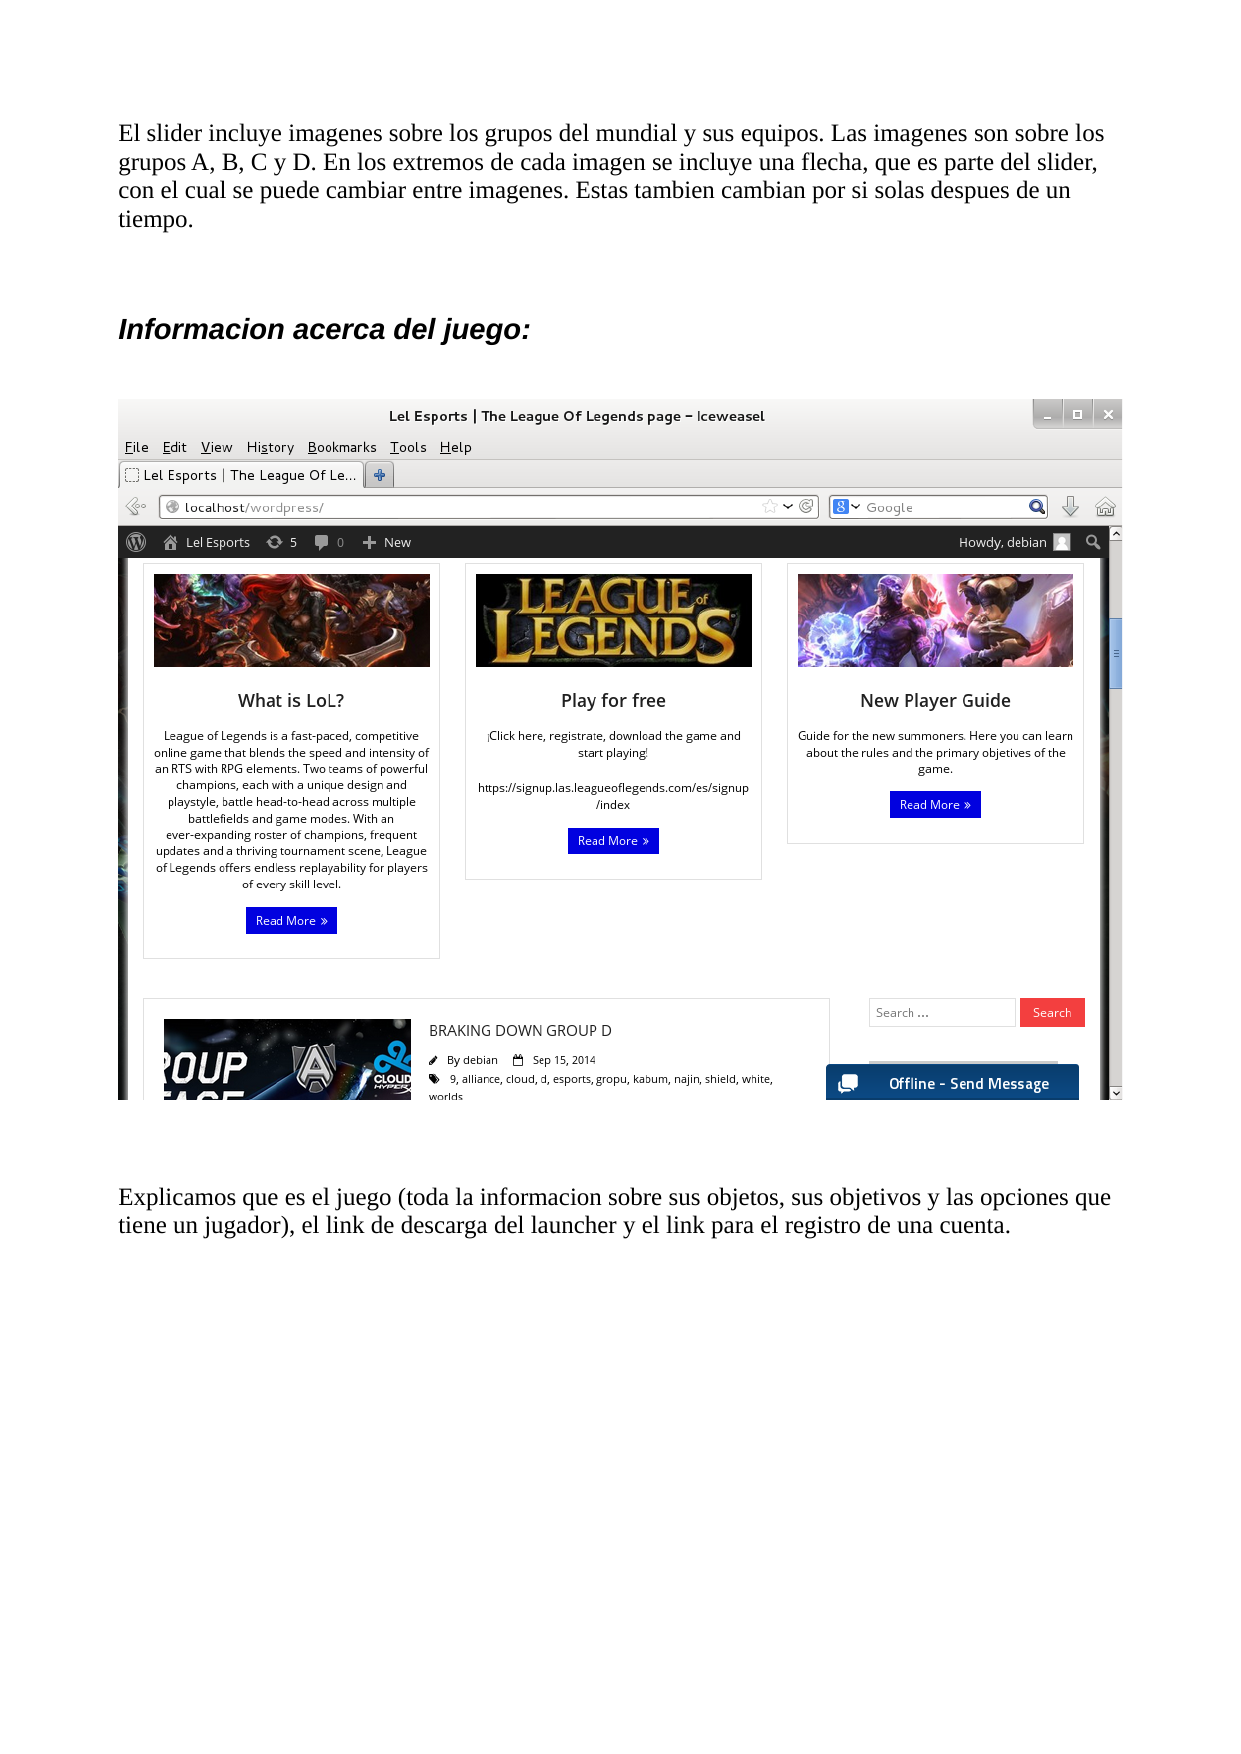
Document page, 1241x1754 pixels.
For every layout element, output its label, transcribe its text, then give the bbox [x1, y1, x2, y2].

subtitle Informacion acerca del juego: [118, 312, 1122, 345]
text El slider incluye imagenes sobre los grupos del mundial y sus equipos. Las imagenes son sobre los grupos A, B, C y D. En los extremos de cada imagen se incluye una flecha, que es parte del slider, con el cual se puede cambiar entre imagenes. Estas tambien cambian por si solas despues de un tiempo. [118, 118, 1122, 233]
picture [118, 399, 1123, 1100]
text Explicamos que es el juego (toda la informacion sobre sus objetos, sus objetivos y las opciones que tiene un jugador), el link de descarga del launcher y el link para el registro de una cuenta. [118, 1182, 1122, 1239]
